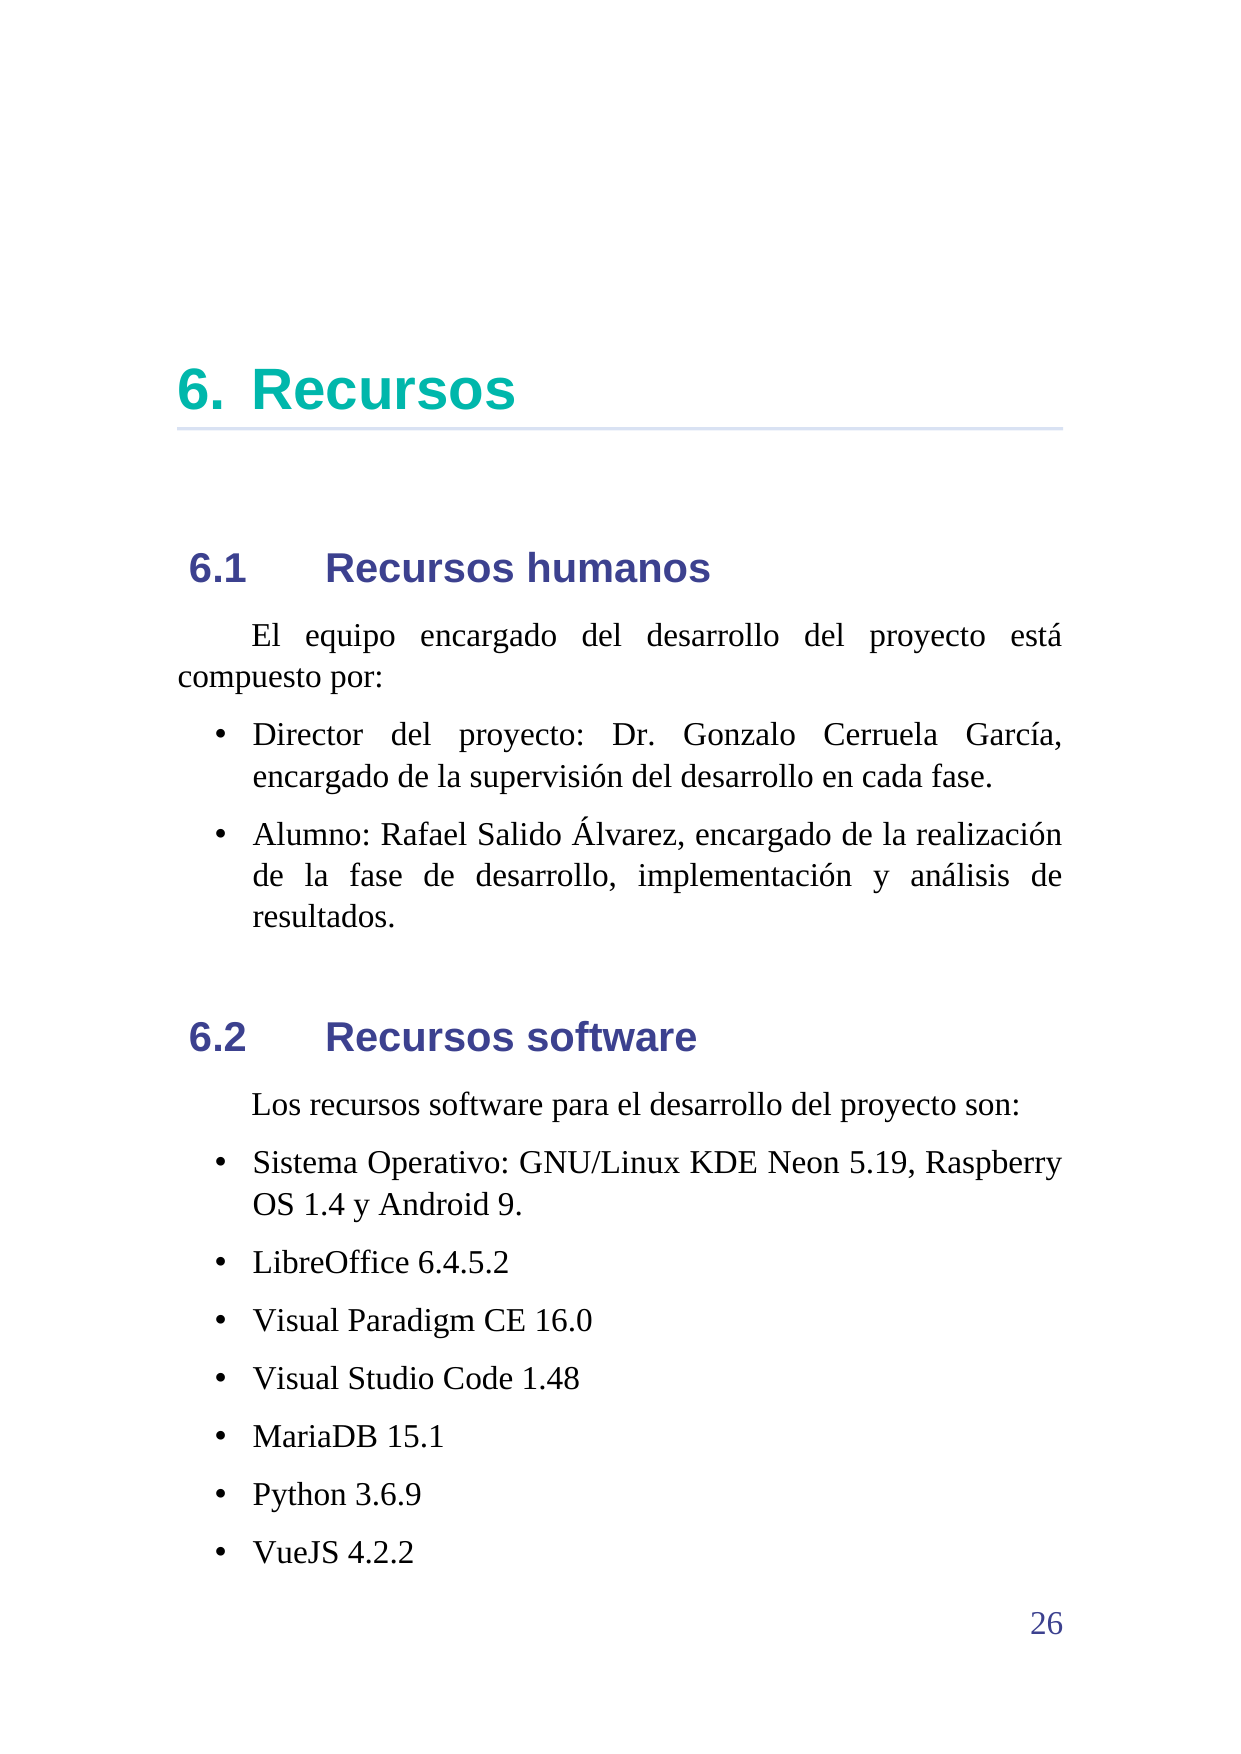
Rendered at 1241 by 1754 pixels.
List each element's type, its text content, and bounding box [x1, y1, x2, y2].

subtitle Recursos humanos [177, 543, 1063, 591]
subtitle Recursos [177, 355, 1063, 422]
list VueJS 4.2.2 [215, 1532, 1063, 1570]
list Visual Studio Code 1.48 [215, 1358, 1063, 1396]
list Python 3.6.9 [215, 1474, 1063, 1512]
list Director del proyecto: Dr. Gonzalo Cerruela García, encargado de la supervisión del desarrollo en cada fase. [215, 714, 1063, 794]
list Sistema Operativo: GNU/Linux KDE Neon 5.19, Raspberry OS 1.4 y Android 9. [215, 1142, 1063, 1222]
list Visual Paradigm CE 16.0 [215, 1300, 1063, 1338]
list LibreOffice 6.4.5.2 [215, 1242, 1063, 1280]
list Alumno: Rafael Salido Álvarez, encargado de la realización de la fase de desarrollo, implementación y análisis de resultados. [215, 814, 1063, 935]
text El equipo encargado del desarrollo del proyecto está compuesto por: [177, 615, 1063, 695]
list MariaDB 15.1 [215, 1416, 1063, 1454]
text Los recursos software para el desarrollo del proyecto son: [177, 1084, 1063, 1123]
subtitle Recursos software [177, 1013, 1063, 1061]
